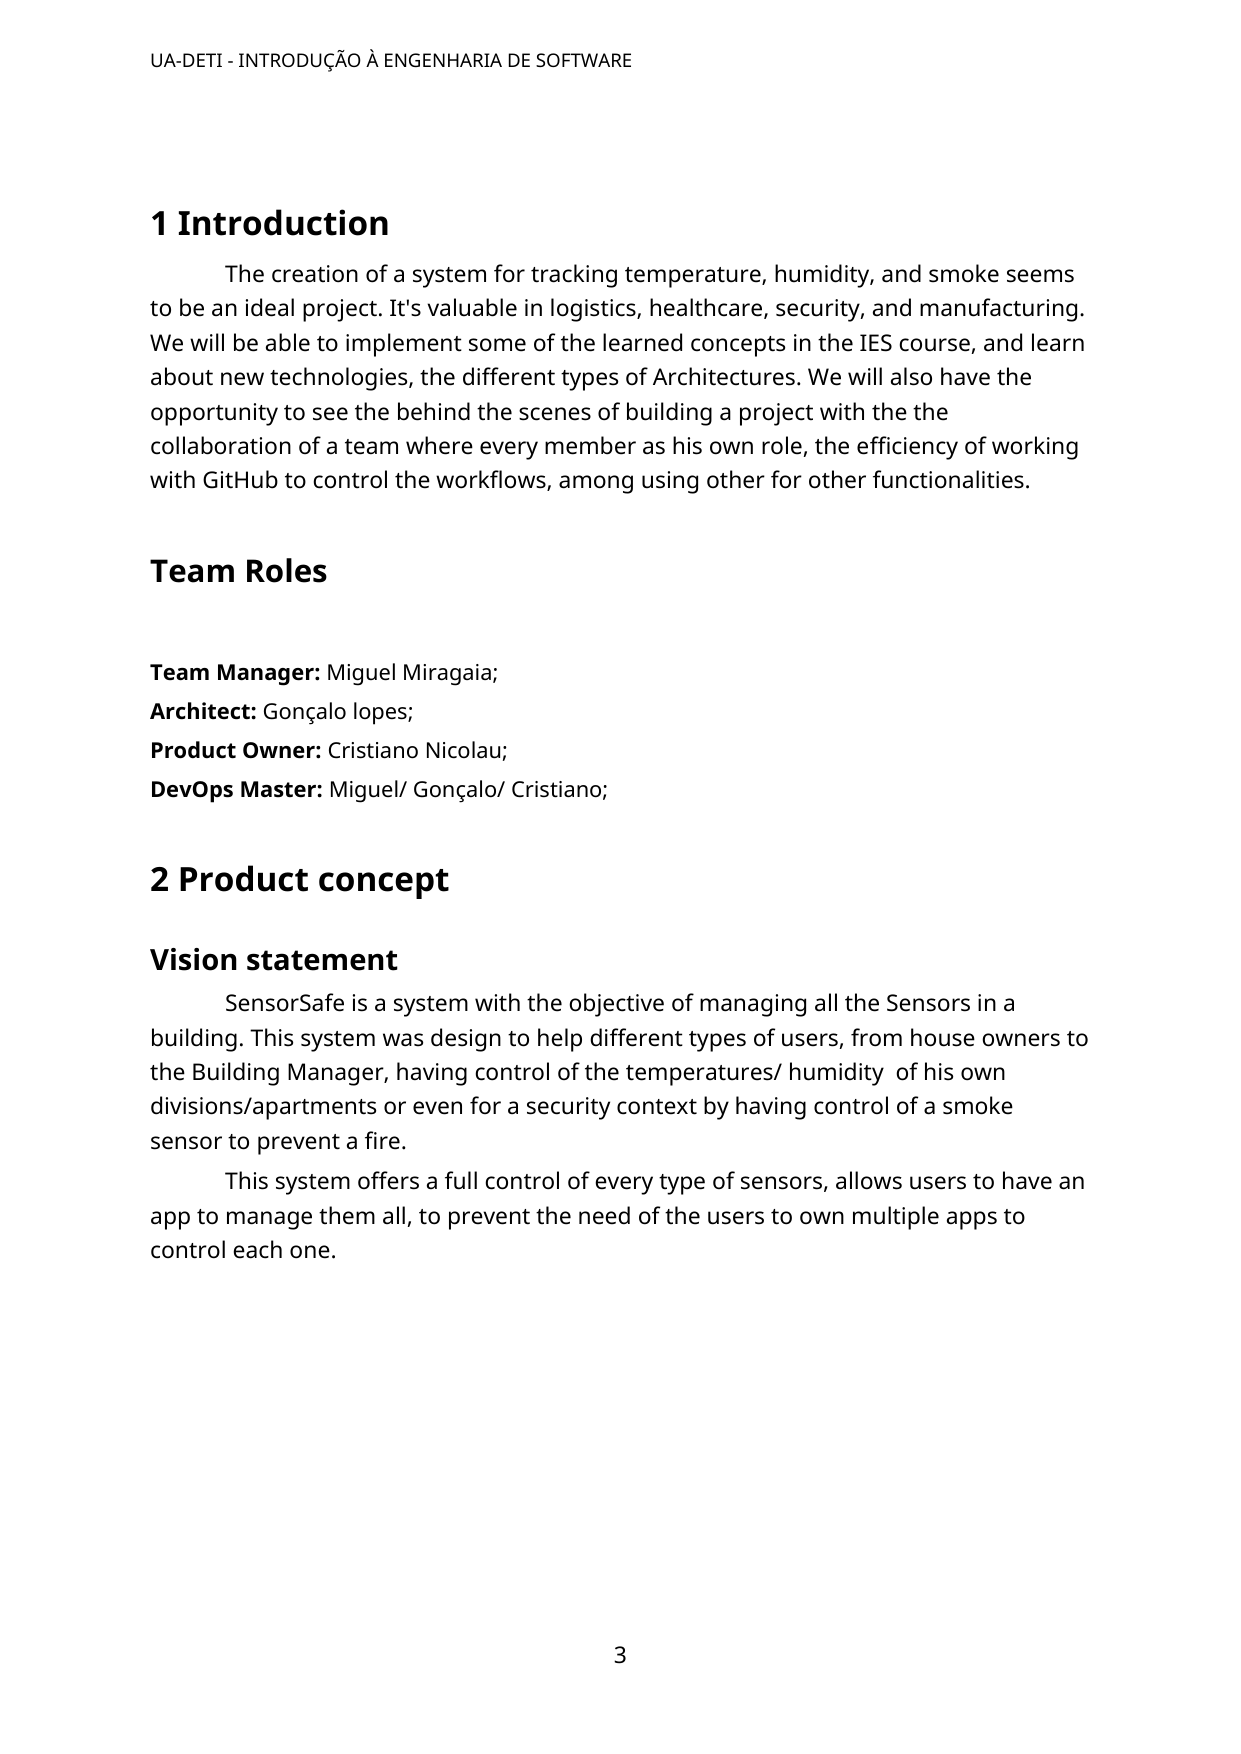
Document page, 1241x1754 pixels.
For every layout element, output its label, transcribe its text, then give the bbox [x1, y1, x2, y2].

text DevOps Master: Miguel/ Gonçalo/ Cristiano; [150, 773, 1090, 803]
subtitle Team Roles [150, 548, 1090, 591]
subtitle 1 Introduction [150, 200, 1090, 245]
text Team Manager: Miguel Miragaia; [150, 657, 1090, 686]
text The creation of a system for tracking temperature, humidity, and smoke seems to be an ideal project. It's valuable in logistics, healthcare, security, and manufacturing. We will be able to implement some of the learned concepts in the IES course, and learn about new technologies, the different types of Architectures. We will also have the opportunity to see the behind the scenes of building a project with the the collaboration of a team where every member as his own role, the efficiency of working with GitHub to control the workflows, among using other for other functionalities. [150, 258, 1090, 495]
text Product Owner: Cristiano Nicolau; [150, 734, 1090, 764]
text Architect: Gonçalo lopes; [150, 696, 1090, 725]
subtitle Vision statement [150, 939, 1090, 979]
text This system offers a full control of every type of sensors, allows users to have an app to manage them all, to prevent the need of the users to own multiple apps to control each one. [150, 1165, 1090, 1265]
subtitle 2 Product concept [150, 856, 1090, 902]
text SensorSafe is a system with the objective of managing all the Sensors in a building. This system was design to help different types of users, from house owners to the Building Manager, having control of the temperatures/ humidity of his own divisions/apartments or even for a security context by having control of a smoke sensor to prevent a fire. [150, 987, 1090, 1156]
